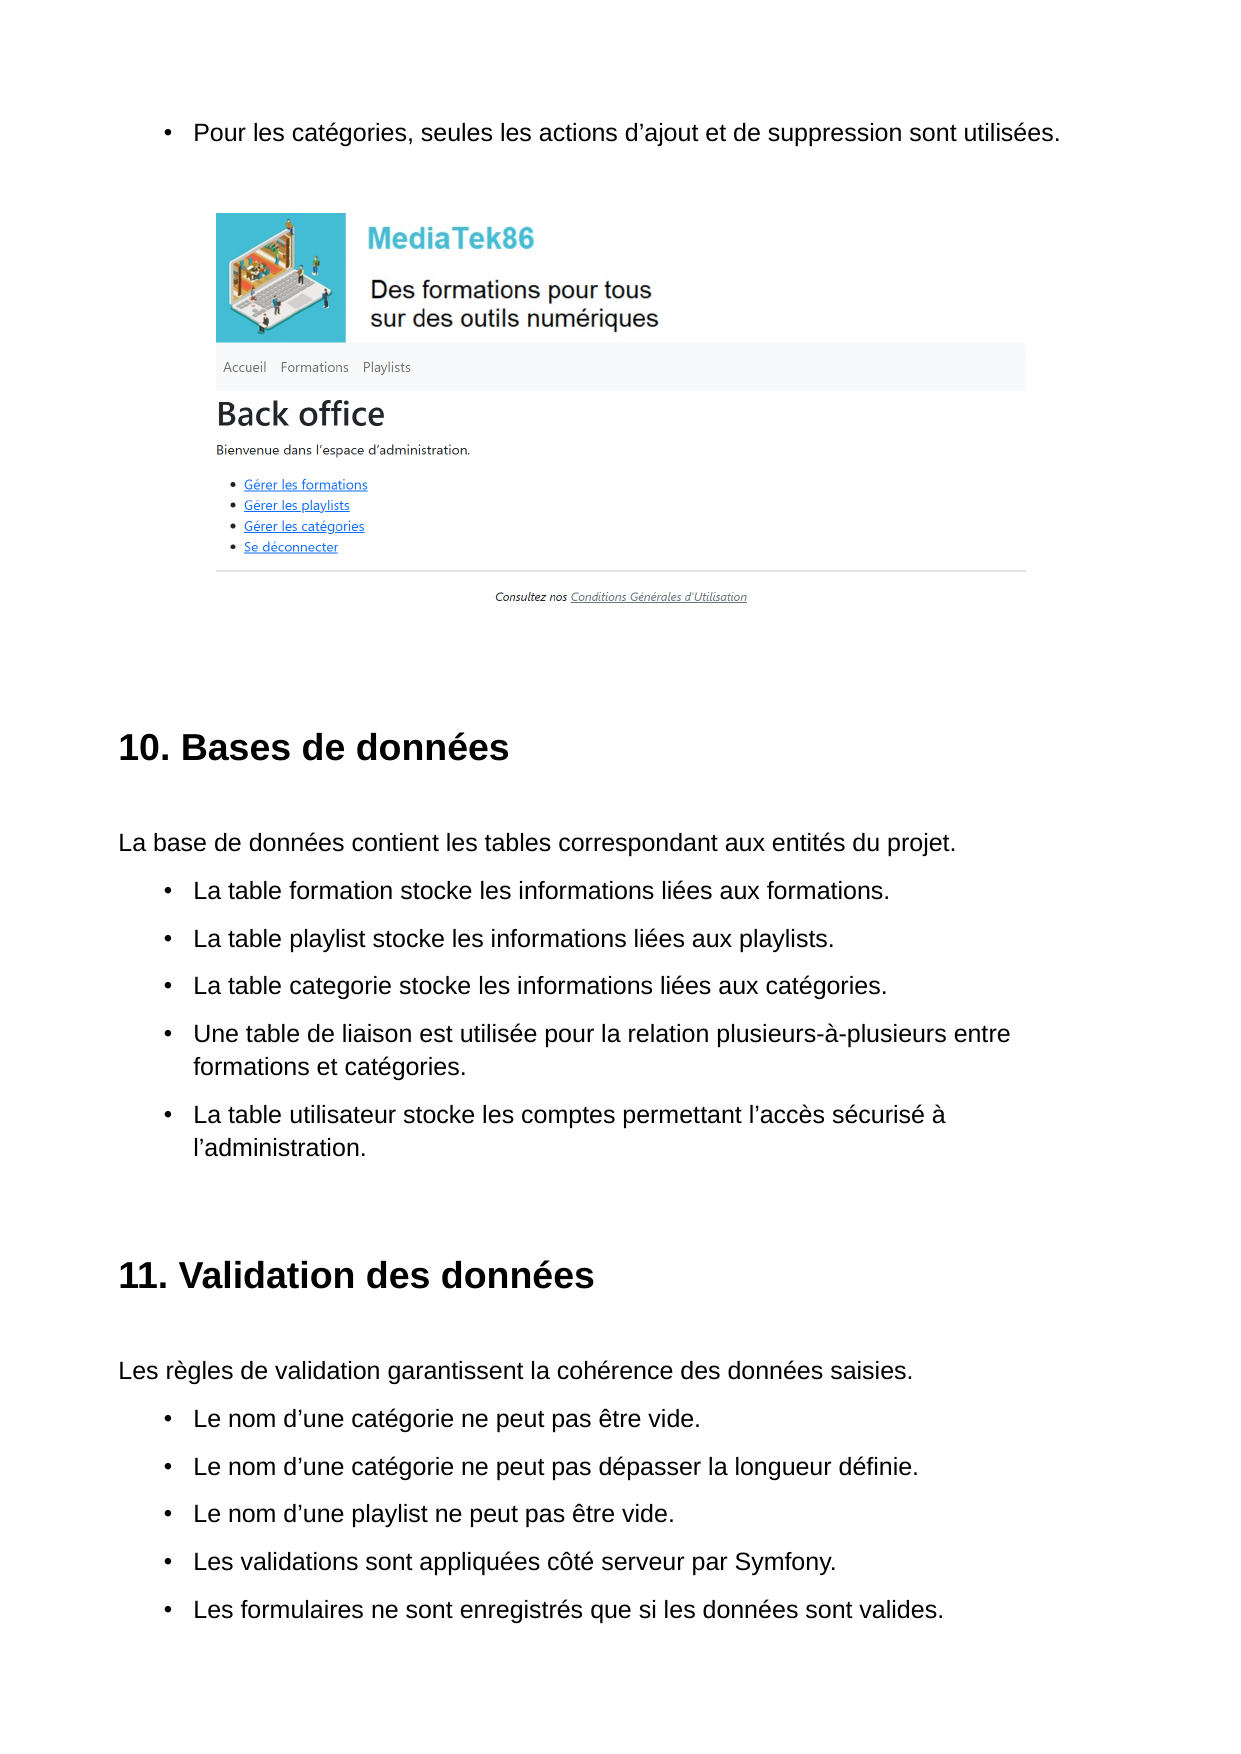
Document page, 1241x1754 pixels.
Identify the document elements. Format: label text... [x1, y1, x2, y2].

subtitle 10. Bases de données [118, 725, 1122, 768]
picture [118, 213, 1123, 645]
list Les formulaires ne sont enregistrés que si les données sont valides. [164, 1595, 1122, 1624]
list La table playlist stocke les informations liées aux playlists. [164, 924, 1122, 952]
list La table formation stocke les informations liées aux formations. [164, 876, 1122, 905]
list Les validations sont appliquées côté serveur par Symfony. [164, 1547, 1122, 1576]
list Le nom d’une playlist ne peut pas être vide. [164, 1499, 1122, 1528]
list La table categorie stocke les informations liées aux catégories. [164, 971, 1122, 1000]
subtitle 11. Validation des données [118, 1253, 1122, 1296]
text Les règles de validation garantissent la cohérence des données saisies. [118, 1356, 1122, 1385]
list La table utilisateur stocke les comptes permettant l’accès sécurisé à l’administration. [164, 1100, 1122, 1162]
list Pour les catégories, seules les actions d’ajout et de suppression sont utilisées. [164, 118, 1122, 147]
list Une table de liaison est utilisée pour la relation plusieurs-à-plusieurs entre formations et catégories. [164, 1019, 1122, 1081]
list Le nom d’une catégorie ne peut pas être vide. [164, 1404, 1122, 1433]
list Le nom d’une catégorie ne peut pas dépasser la longueur définie. [164, 1452, 1122, 1481]
text La base de données contient les tables correspondant aux entités du projet. [118, 828, 1122, 857]
